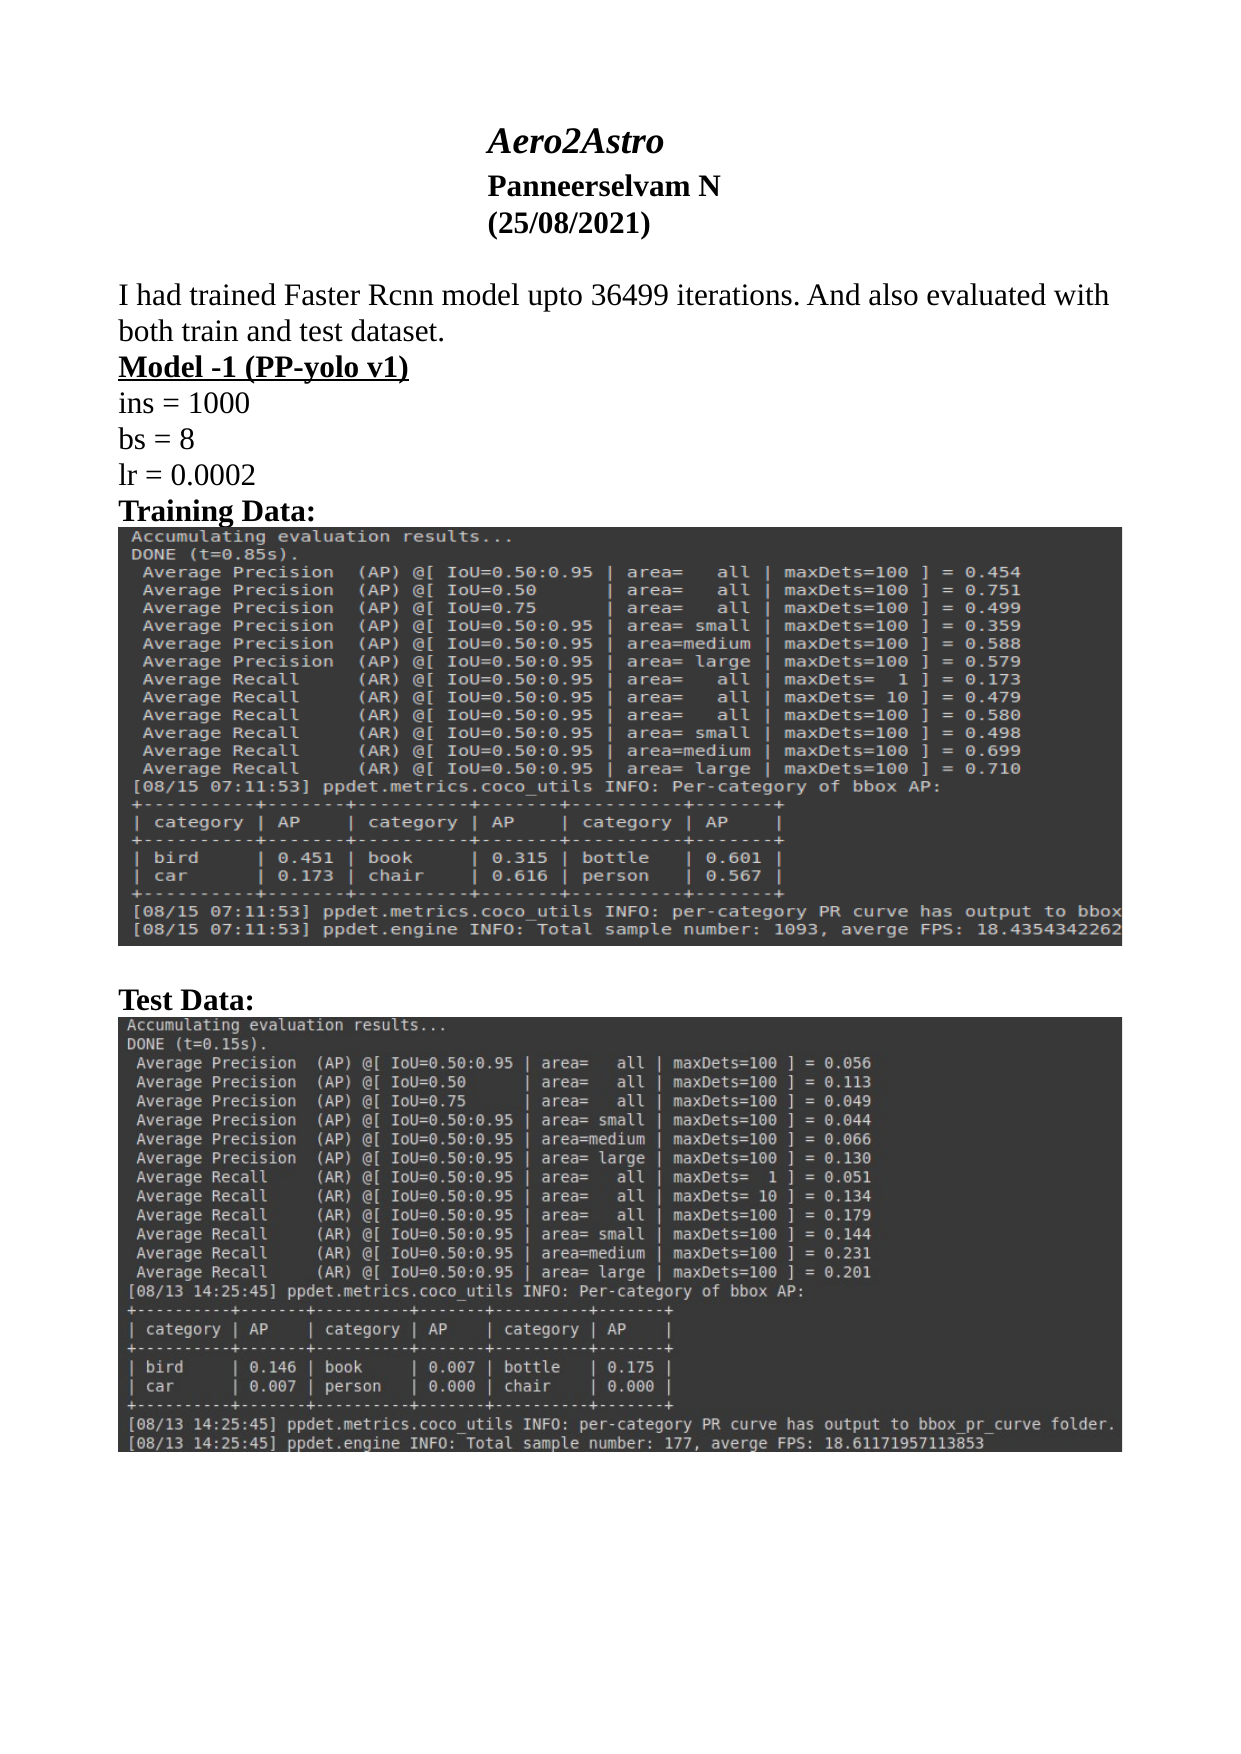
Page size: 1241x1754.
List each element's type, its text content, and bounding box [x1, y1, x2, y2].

text ins = 1000 [118, 384, 1122, 420]
text bs = 8 [118, 420, 1122, 456]
text Training Data: [118, 492, 1122, 527]
picture [118, 1017, 1123, 1452]
text Test Data: [118, 981, 1122, 1017]
text Panneerselvam N [118, 161, 1122, 204]
text Model -1 (PP-yolo v1) [118, 348, 1122, 384]
picture [118, 527, 1123, 946]
text lr = 0.0002 [118, 456, 1122, 492]
text I had trained Faster Rcnn model upto 36499 iterations. And also evaluated with both train and test dataset. [118, 276, 1122, 348]
text (25/08/2021) [118, 204, 1122, 240]
text Aero2Astro [118, 118, 1122, 161]
